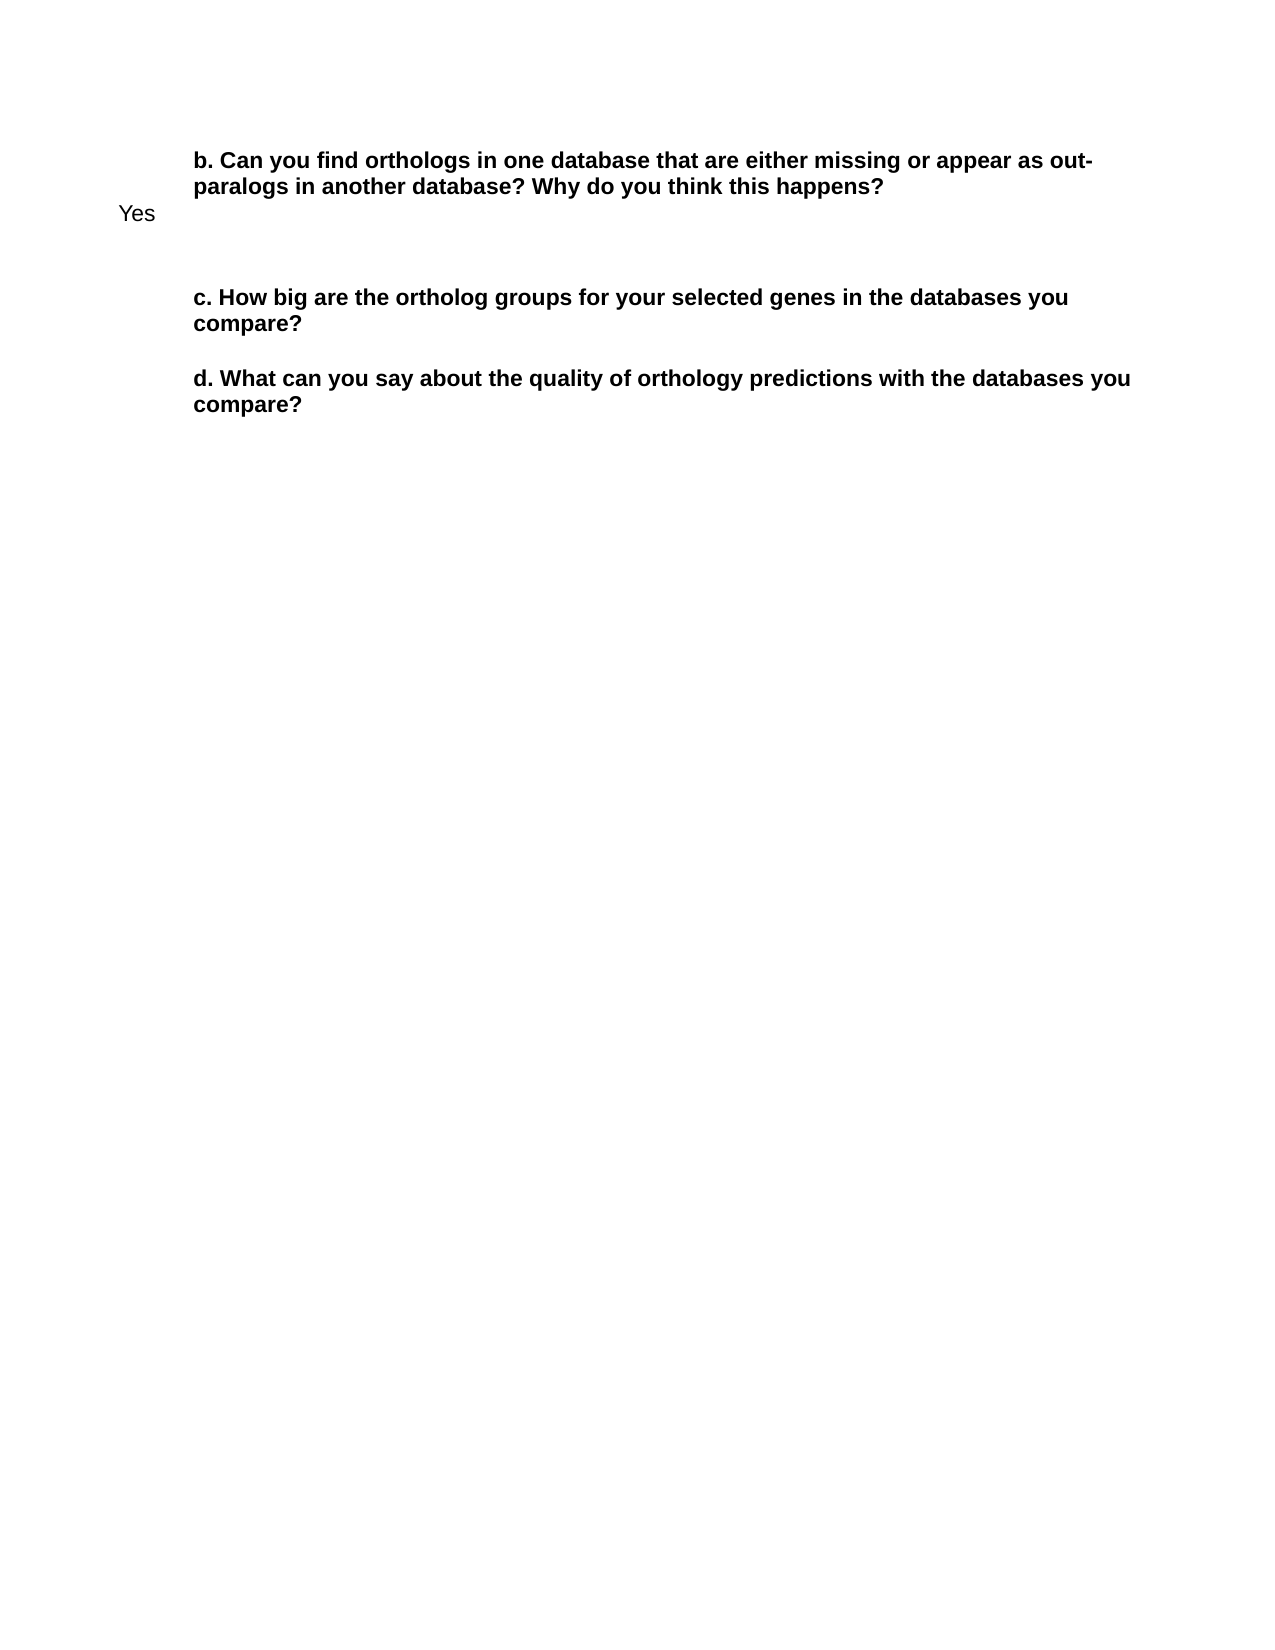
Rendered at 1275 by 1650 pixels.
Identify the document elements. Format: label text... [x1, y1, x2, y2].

list b. Can you find orthologs in one database that are either missing or appear as out-paralogs in another database? Why do you think this happens? [156, 147, 1157, 199]
list c. How big are the ortholog groups for your selected genes in the databases you compare? [156, 283, 1157, 336]
list d. What can you say about the quality of orthology predictions with the databases you compare? [156, 365, 1157, 418]
text Yes [118, 199, 1157, 226]
